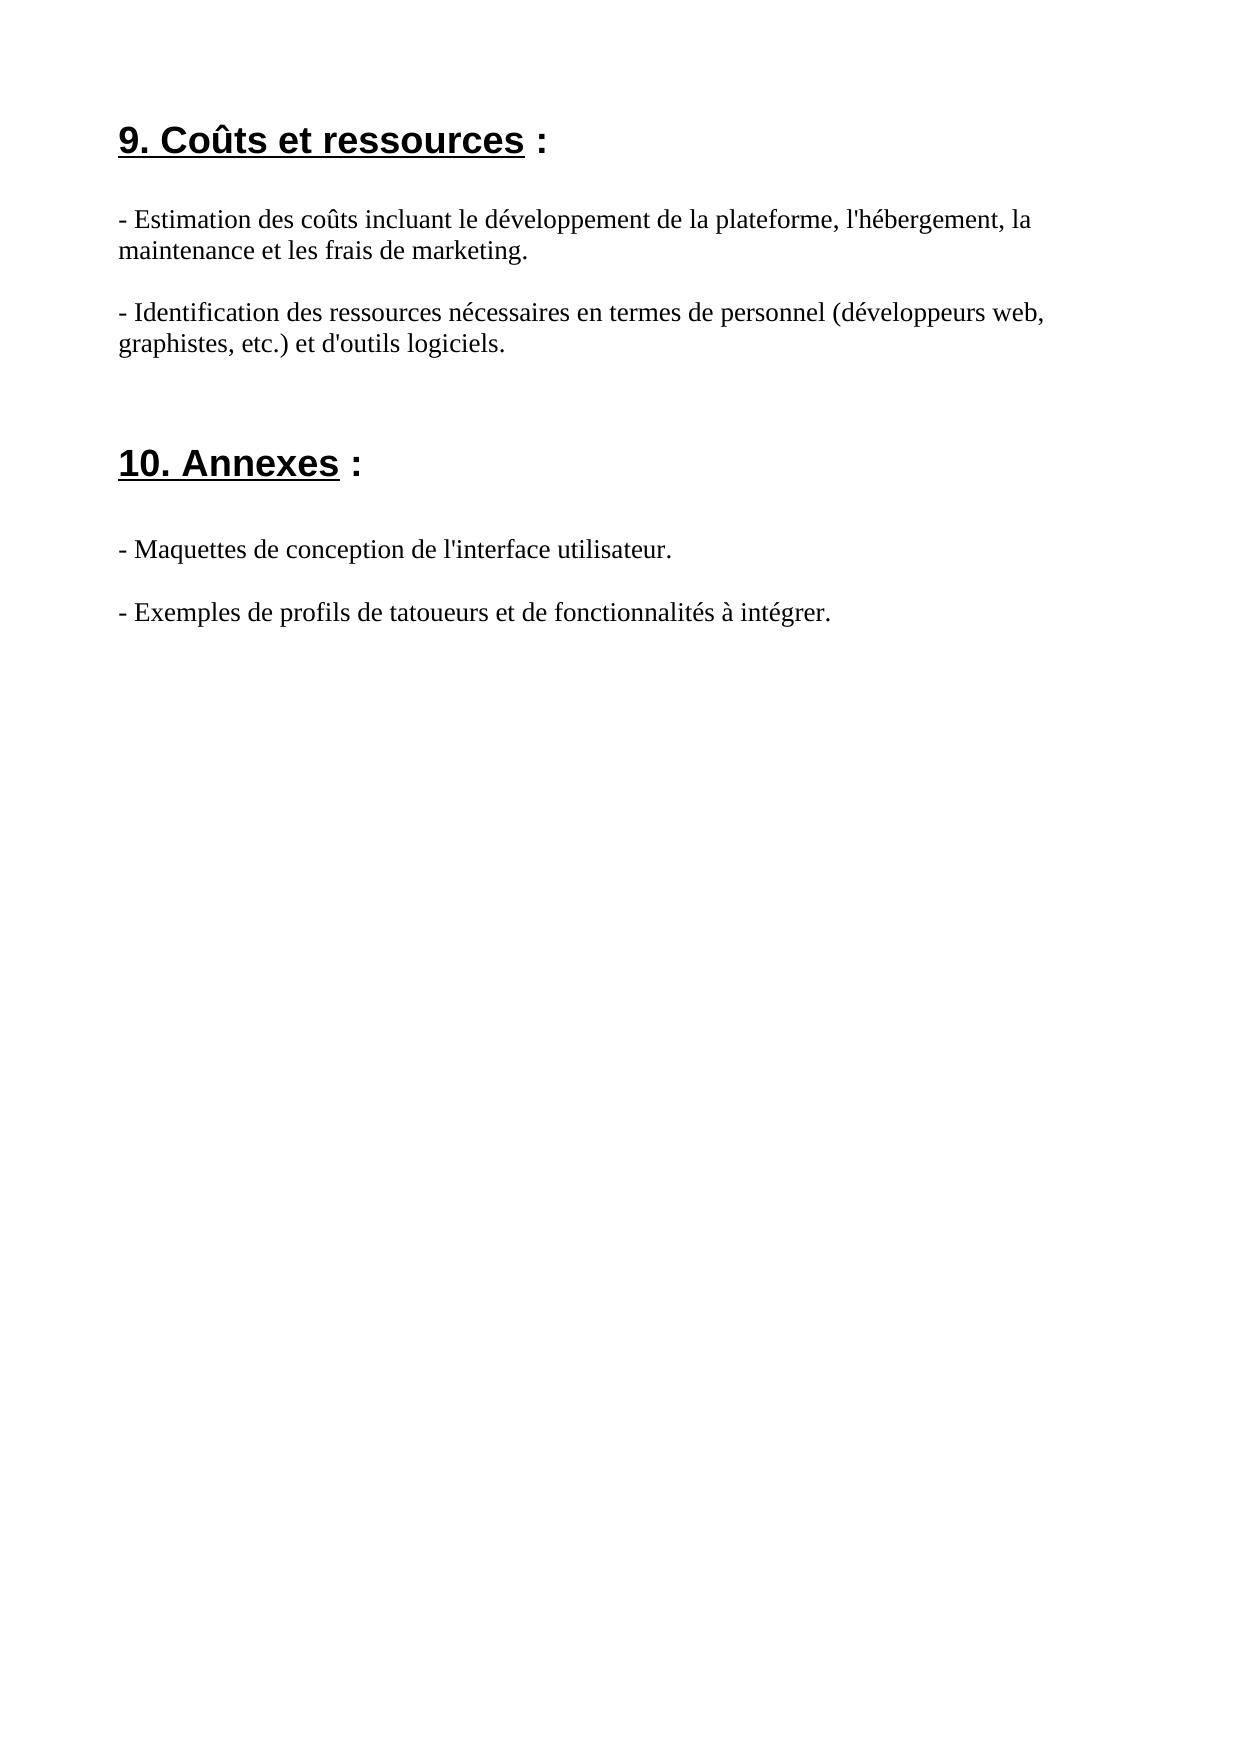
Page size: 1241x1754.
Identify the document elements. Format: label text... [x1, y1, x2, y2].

text - Estimation des coûts incluant le développement de la plateforme, l'hébergement, la maintenance et les frais de marketing. [118, 203, 1122, 265]
text - Maquettes de conception de l'interface utilisateur. [118, 533, 1122, 564]
subtitle 10. Annexes : [118, 441, 1122, 485]
subtitle 9. Coûts et ressources : [118, 118, 1122, 162]
text - Identification des ressources nécessaires en termes de personnel (développeurs web, graphistes, etc.) et d'outils logiciels. [118, 296, 1122, 359]
text - Exemples de profils de tatoueurs et de fonctionnalités à intégrer. [118, 596, 1122, 627]
